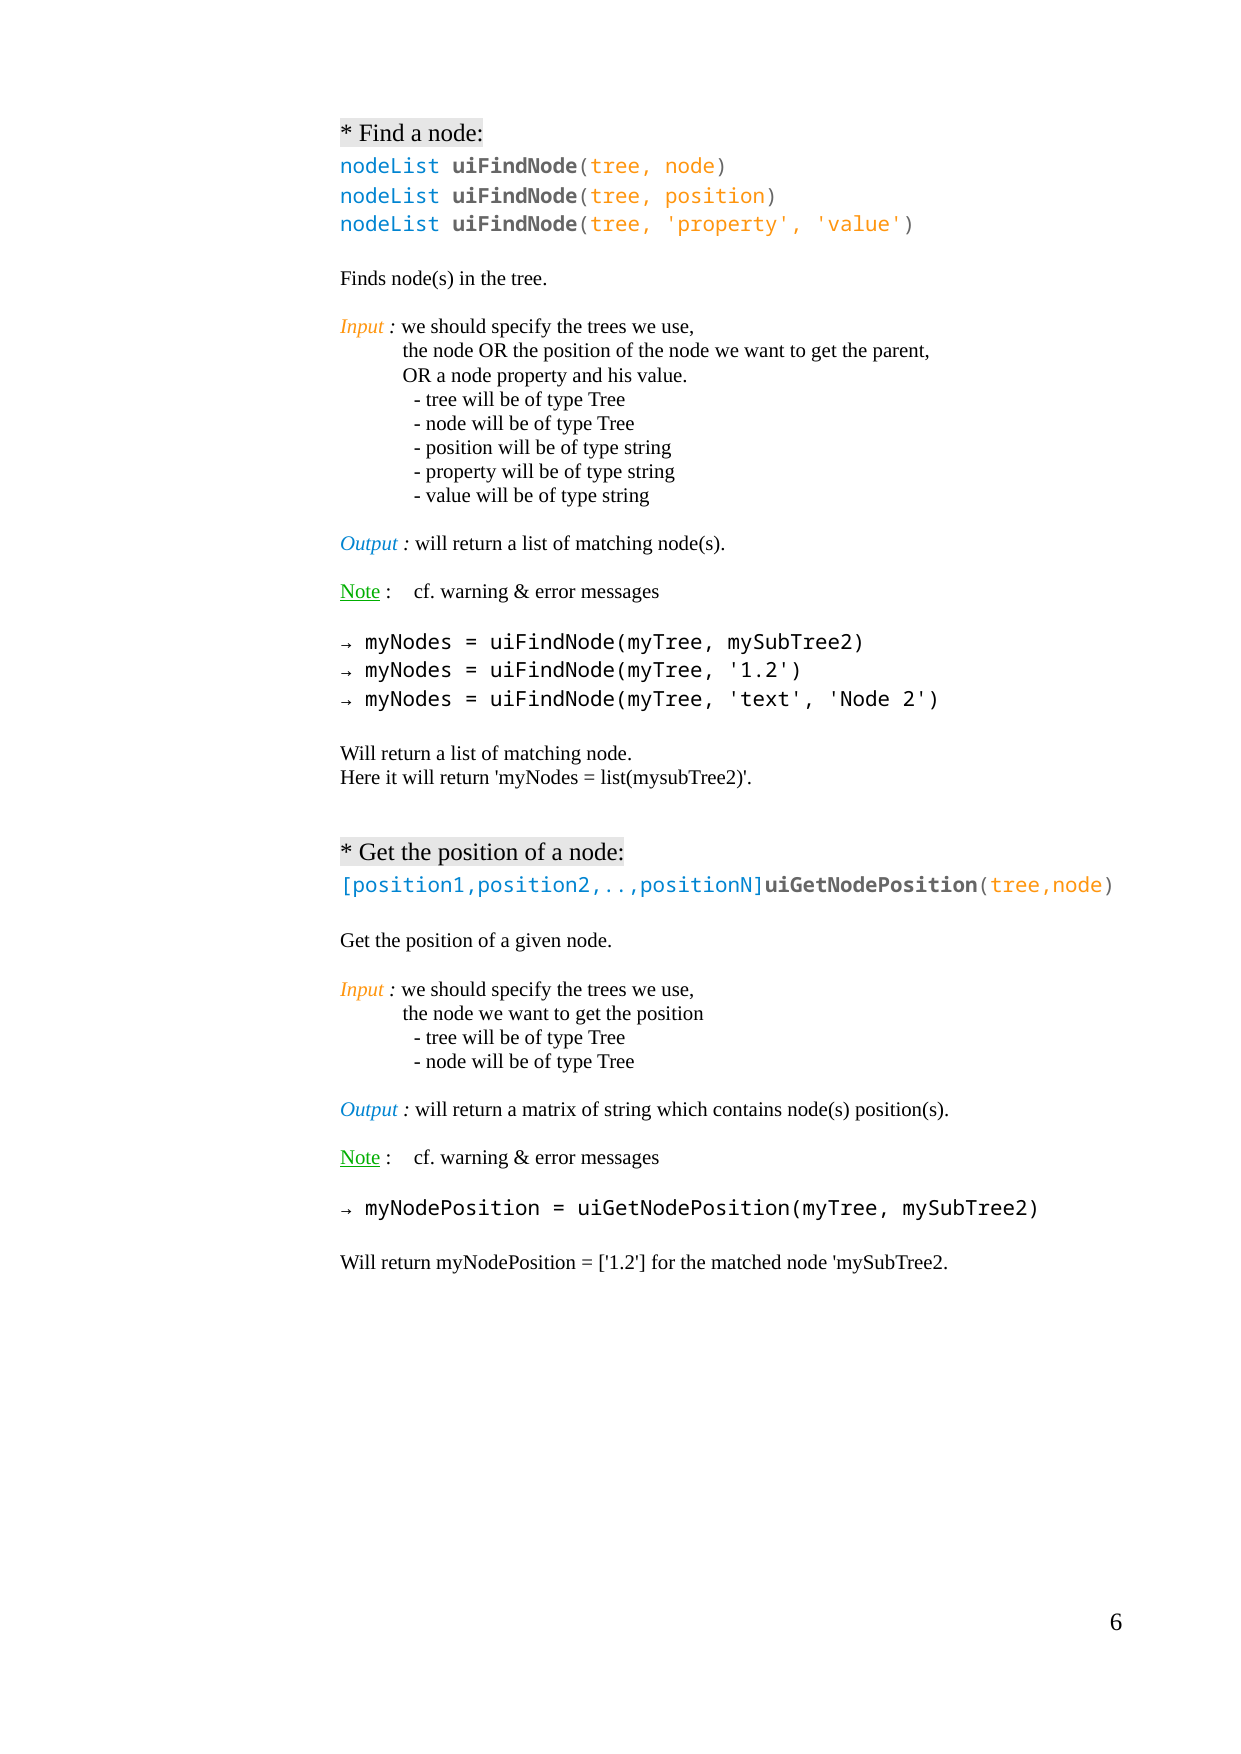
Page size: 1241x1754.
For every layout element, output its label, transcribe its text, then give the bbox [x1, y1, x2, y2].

text - tree will be of type Tree [118, 387, 1122, 411]
text Output : will return a list of matching node(s). [118, 531, 1122, 555]
text Input : we should specify the trees we use, [118, 977, 1122, 1001]
text [position1,position2,..,positionN]uiGetNodePosition(tree,node) [118, 866, 1122, 900]
text - node will be of type Tree [118, 1049, 1122, 1073]
text nodeList uiFindNode(tree, position) [118, 181, 1122, 209]
text Note : cf. warning & error messages [118, 1145, 1122, 1169]
text Finds node(s) in the tree. [118, 266, 1122, 290]
text the node we want to get the position [118, 1001, 1122, 1025]
text OR a node property and his value. [118, 362, 1122, 387]
text Will return myNodePosition = ['1.2'] for the matched node 'mySubTree2. [118, 1250, 1122, 1274]
text - position will be of type string [118, 435, 1122, 459]
text Here it will return 'myNodes = list(mysubTree2)'. [118, 765, 1122, 789]
text → myNodes = uiFindNode(myTree, mySubTree2) [118, 627, 1122, 656]
text Output : will return a matrix of string which contains node(s) position(s). [118, 1097, 1122, 1121]
text - tree will be of type Tree [118, 1025, 1122, 1049]
text - node will be of type Tree [118, 411, 1122, 435]
text the node OR the position of the node we want to get the parent, [118, 338, 1122, 362]
text * Get the position of a node: [118, 837, 1122, 866]
text Input : we should specify the trees we use, [118, 314, 1122, 338]
text nodeList uiFindNode(tree, 'property', 'value') [118, 209, 1122, 238]
text Will return a list of matching node. [118, 741, 1122, 765]
text → myNodes = uiFindNode(myTree, '1.2') [118, 656, 1122, 684]
text → myNodes = uiFindNode(myTree, 'text', 'Node 2') [118, 684, 1122, 712]
text - value will be of type string [118, 483, 1122, 507]
text → myNodePosition = uiGetNodePosition(myTree, mySubTree2) [118, 1193, 1122, 1222]
text * Find a node: [118, 118, 1122, 147]
text Get the position of a given node. [118, 928, 1122, 952]
text nodeList uiFindNode(tree, node) [118, 147, 1122, 181]
text Note : cf. warning & error messages [118, 579, 1122, 603]
text - property will be of type string [118, 459, 1122, 483]
